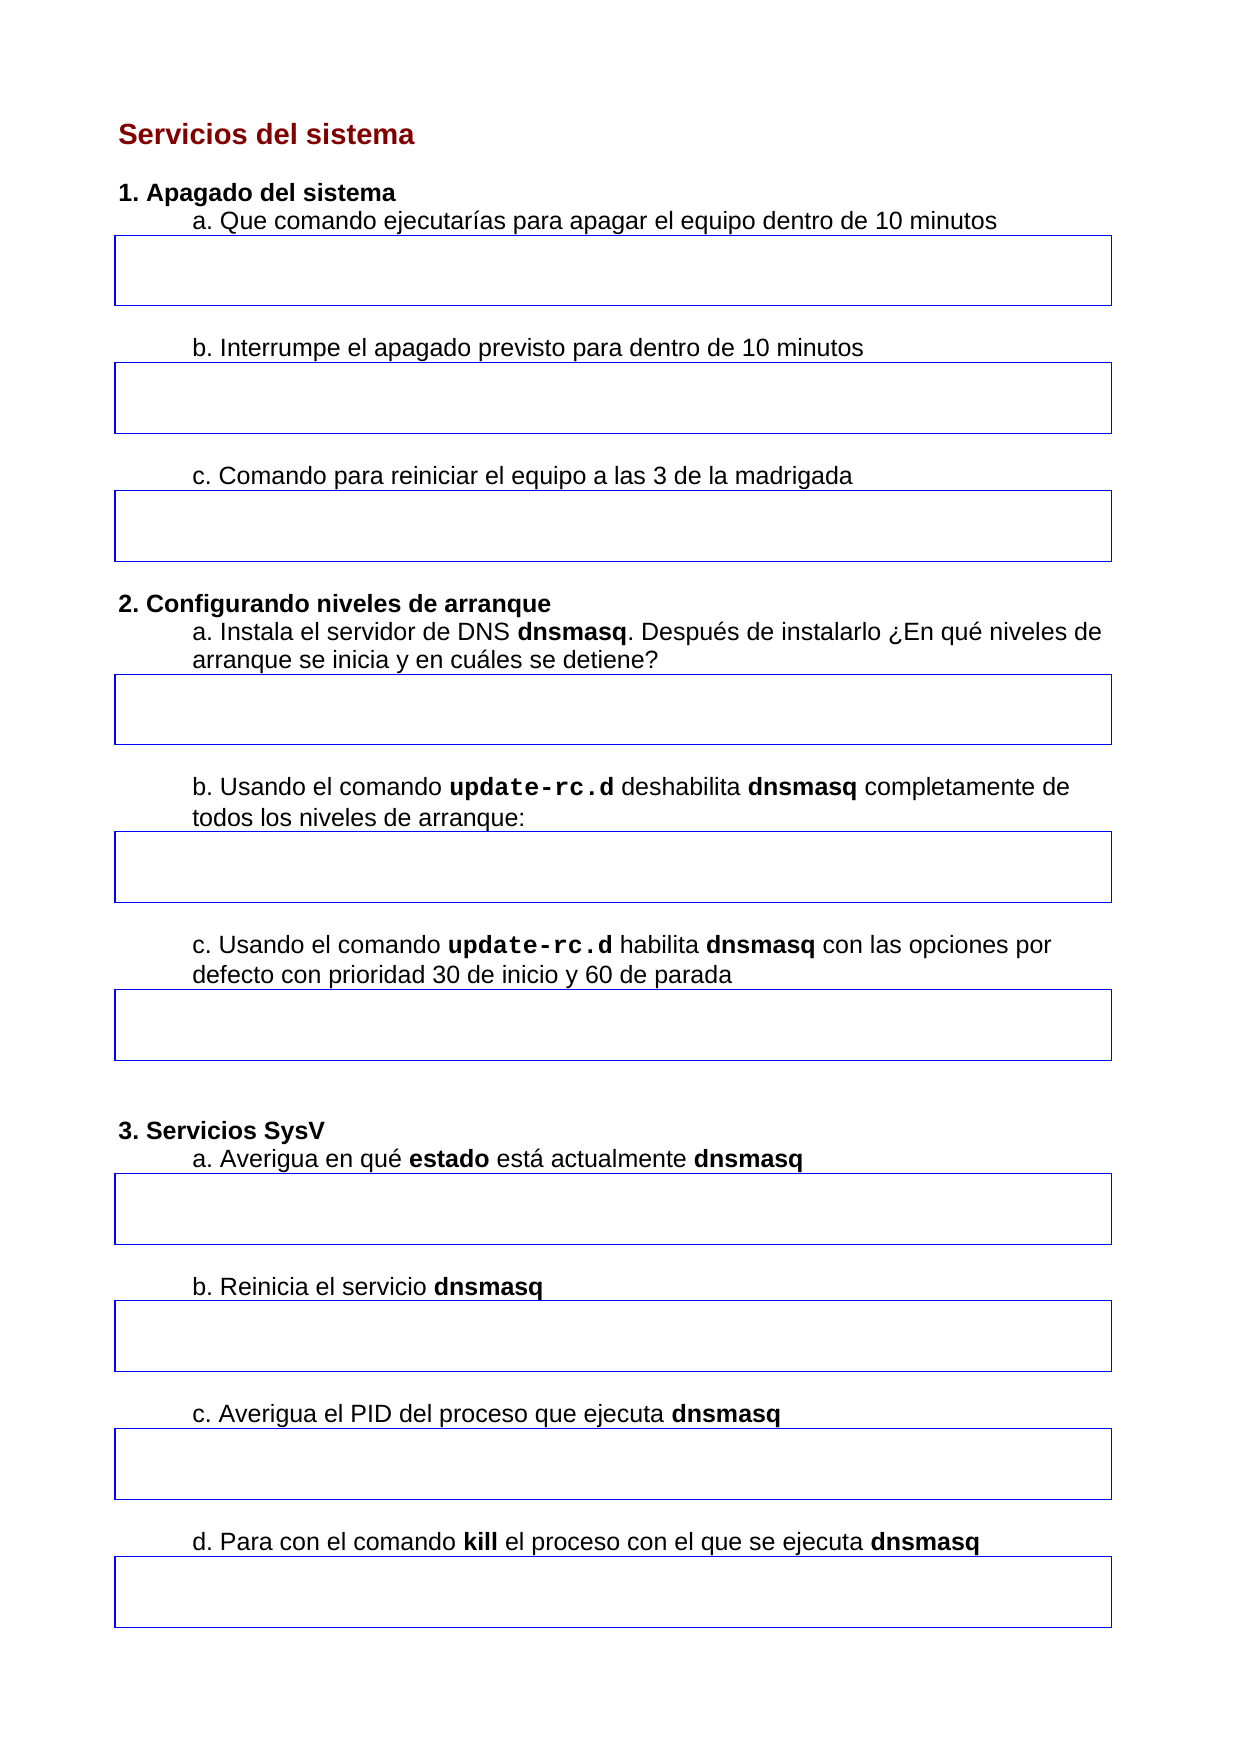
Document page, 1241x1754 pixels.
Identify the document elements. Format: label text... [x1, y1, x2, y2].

table_header [116, 236, 1111, 305]
text d. Para con el comando kill el proceso con el que se ejecuta dnsmasq [192, 1528, 1122, 1556]
text c. Usando el comando update-rc.d habilita dnsmasq con las opciones por defecto con prioridad 30 de inicio y 60 de parada [192, 931, 1122, 989]
text 3. Servicios SysV [118, 1117, 1122, 1145]
table_header [116, 1429, 1111, 1499]
text b. Interrumpe el apagado previsto para dentro de 10 minutos [192, 334, 1122, 362]
table_header [116, 1174, 1111, 1243]
table_header [116, 990, 1111, 1060]
table_header [116, 363, 1111, 433]
text Servicios del sistema [118, 118, 1122, 151]
table_header [116, 675, 1111, 744]
table_header [116, 491, 1111, 561]
table_header [116, 832, 1111, 902]
text b. Reinicia el servicio dnsmasq [192, 1272, 1122, 1300]
text a. Que comando ejecutarías para apagar el equipo dentro de 10 minutos [192, 207, 1122, 234]
table_header [116, 1301, 1111, 1371]
text a. Instala el servidor de DNS dnsmasq. Después de instalarlo ¿En qué niveles de arranque se inicia y en cuáles se detiene? [192, 618, 1122, 673]
text b. Usando el comando update-rc.d deshabilita dnsmasq completamente de todos los niveles de arranque: [192, 773, 1122, 831]
text 1. Apagado del sistema [118, 179, 1122, 207]
text 2. Configurando niveles de arranque [118, 590, 1122, 618]
table_header [116, 1557, 1111, 1627]
text c. Comando para reiniciar el equipo a las 3 de la madrigada [192, 462, 1122, 490]
text a. Averigua en qué estado está actualmente dnsmasq [192, 1145, 1122, 1173]
text c. Averigua el PID del proceso que ejecuta dnsmasq [192, 1400, 1122, 1428]
